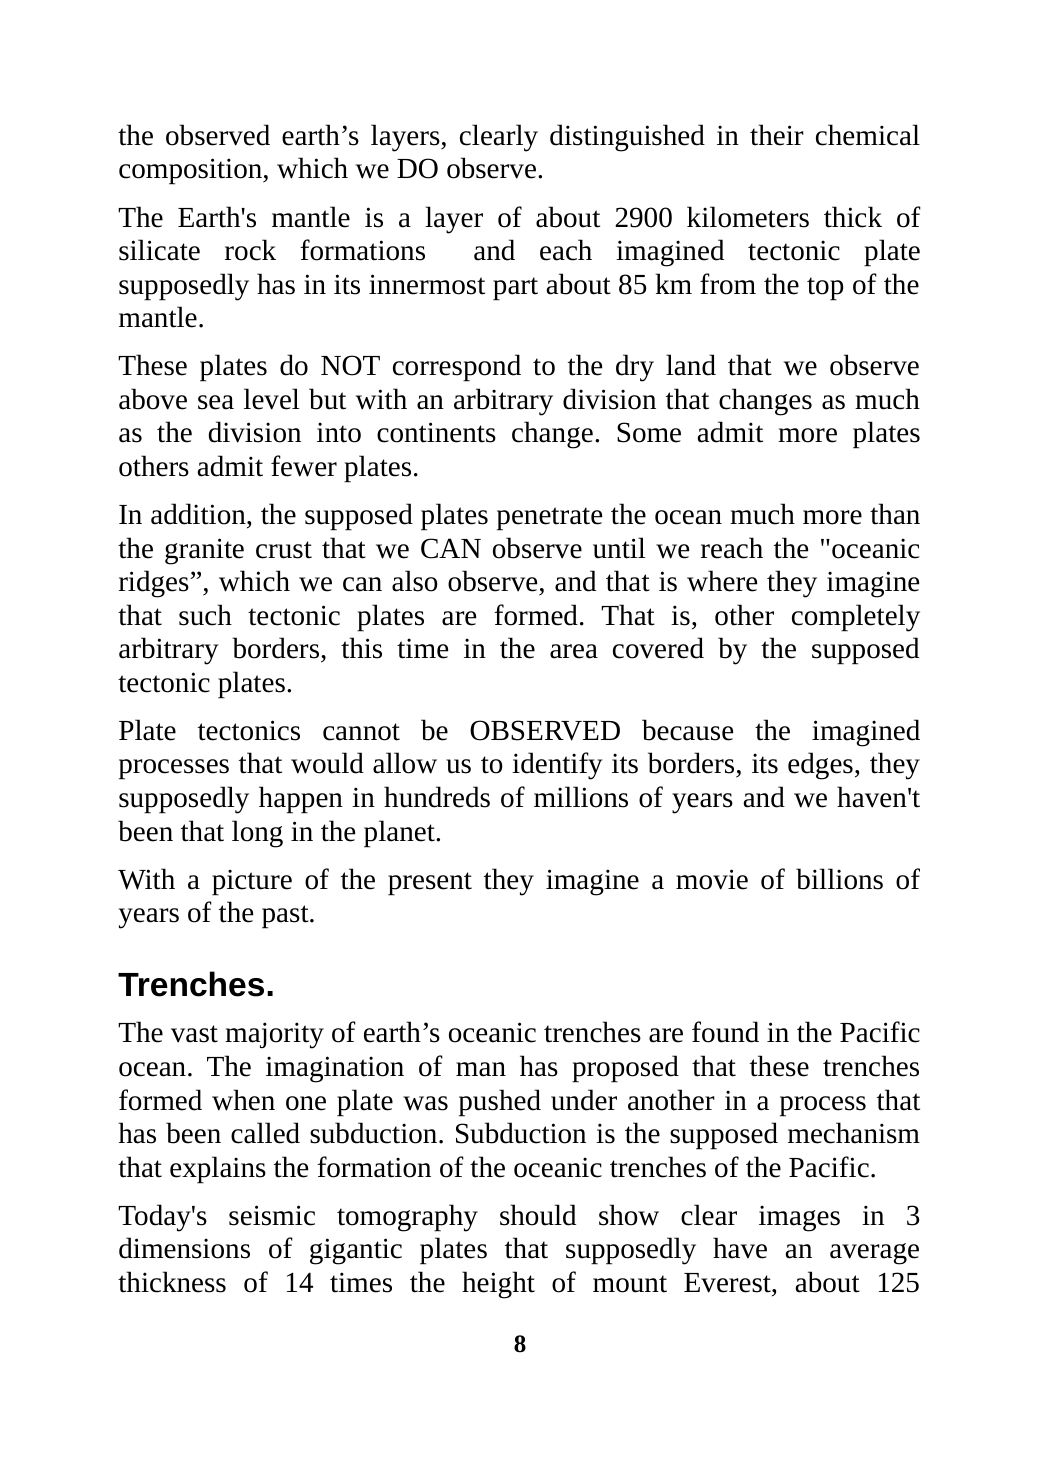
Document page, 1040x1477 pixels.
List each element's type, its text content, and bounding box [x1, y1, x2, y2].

text the observed earth’s layers, clearly distinguished in their chemical composition, which we DO observe. [118, 118, 921, 185]
text These plates do NOT correspond to the dry land that we observe above sea level but with an arbitrary division that changes as much as the division into continents change. Some admit more plates others admit fewer plates. [118, 348, 921, 483]
text With a picture of the present they imagine a movie of billions of years of the past. [118, 862, 921, 929]
text Plate tectonics cannot be OBSERVED because the imagined processes that would allow us to identify its borders, its edges, they supposedly happen in hundreds of millions of years and we haven't been that long in the planet. [118, 713, 921, 847]
text In addition, the supposed plates penetrate the ocean much more than the granite crust that we CAN observe until we reach the "oceanic ridges”, which we can also observe, and that is where they imagine that such tectonic plates are formed. That is, other completely arbitrary borders, this time in the area covered by the supposed tectonic plates. [118, 497, 921, 698]
text The vast majority of earth’s oceanic trenches are found in the Pacific ocean. The imagination of man has proposed that these trenches formed when one plate was pushed under another in a process that has been called subduction. Subduction is the supposed mechanism that explains the formation of the oceanic trenches of the Pacific. [118, 1016, 921, 1183]
text Today's seismic tomography should show clear images in 3 dimensions of gigantic plates that supposedly have an average thickness of 14 times the height of mount Everest, about 125 [118, 1198, 921, 1298]
text The Earth's mantle is a layer of about 2900 kilometers thick of silicate rock formations and each imagined tectonic plate supposedly has in its innermost part about 85 km from the top of the mantle. [118, 200, 921, 334]
subtitle Trenches. [118, 964, 921, 1003]
